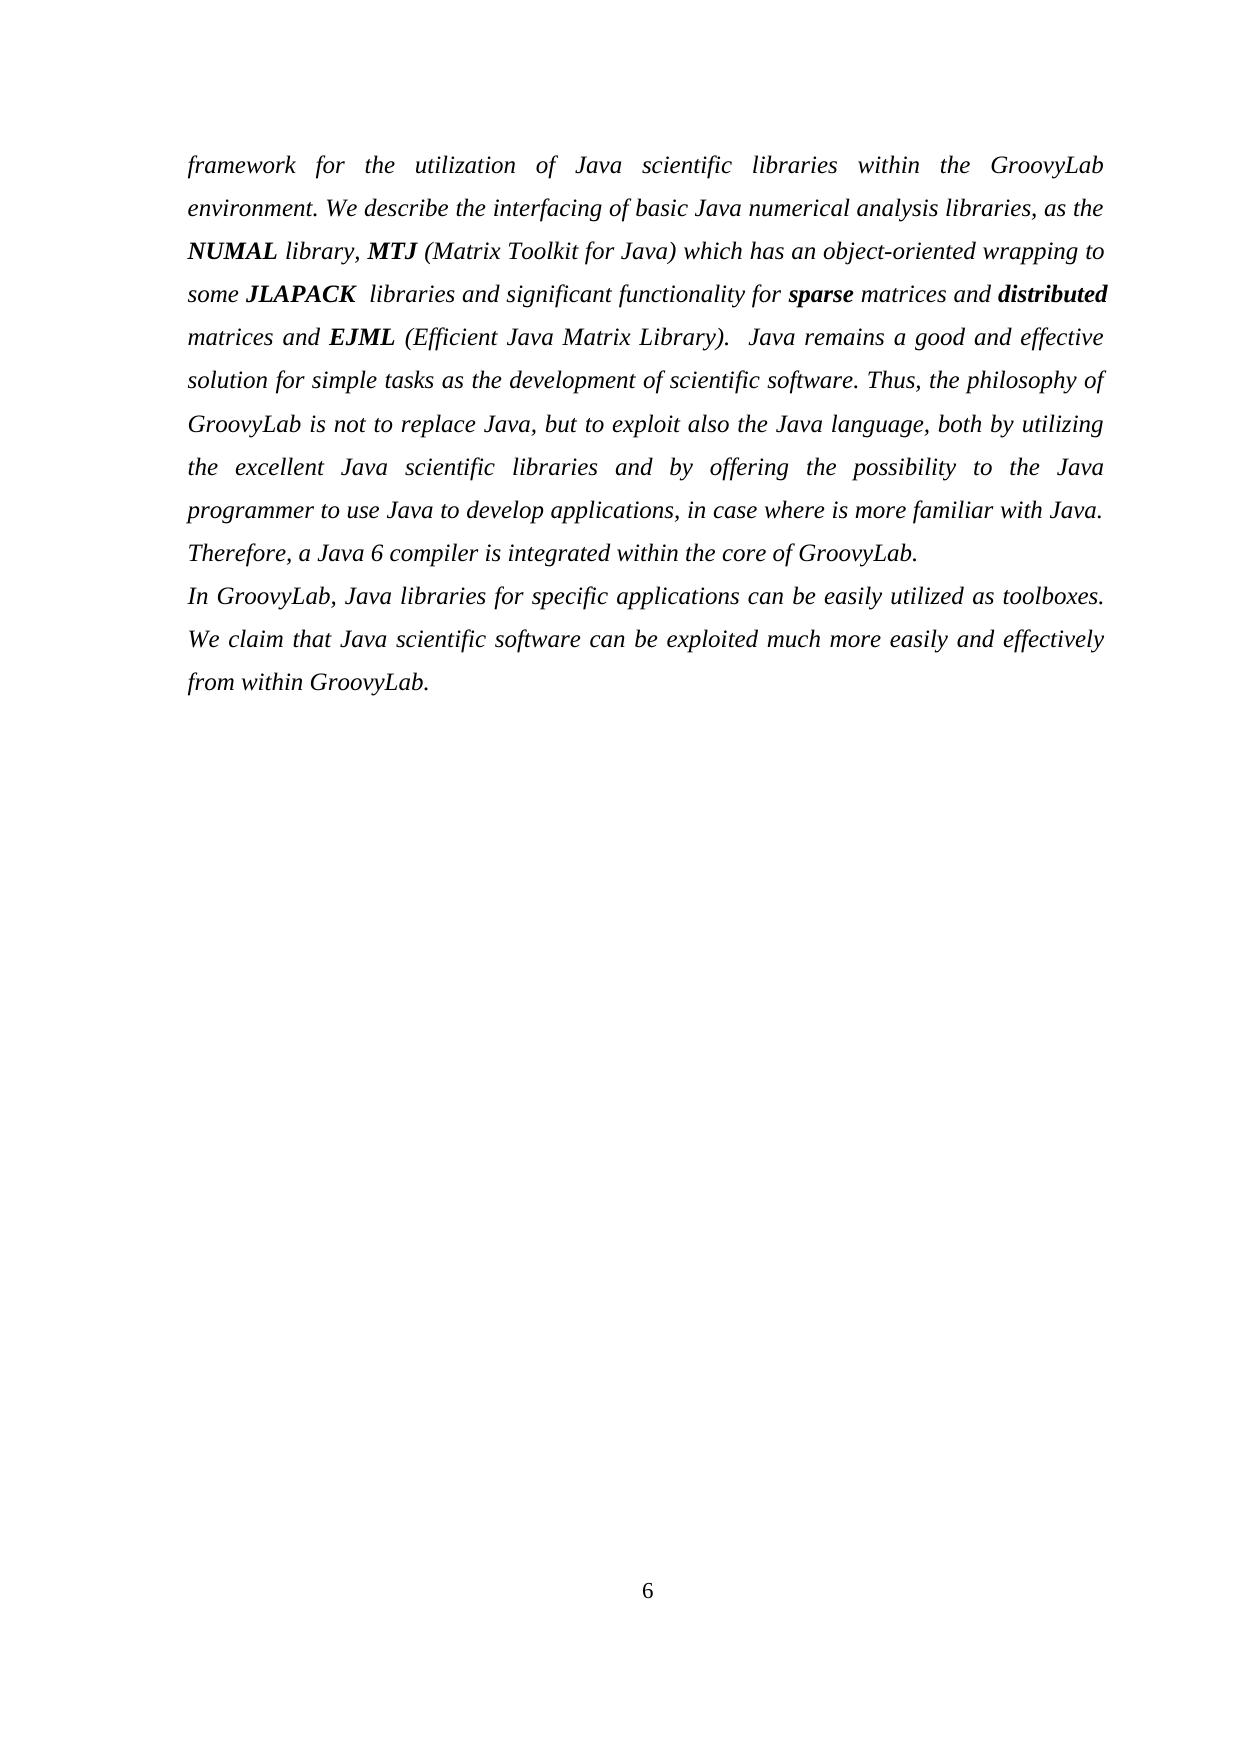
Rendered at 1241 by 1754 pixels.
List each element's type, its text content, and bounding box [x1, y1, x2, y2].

text In GroovyLab, Java libraries for specific applications can be easily utilized as toolboxes. We claim that Java scientific software can be exploited much more easily and effectively from within GroovyLab. [187, 581, 1108, 696]
text framework for the utilization of Java scientific libraries within the GroovyLab environment. We describe the interfacing of basic Java numerical analysis libraries, as the NUMAL library, MTJ (Matrix Toolkit for Java) which has an object-oriented wrapping to some JLAPACK libraries and significant functionality for sparse matrices and distributed matrices and EJML (Efficient Java Matrix Library). Java remains a good and effective solution for simple tasks as the development of scientific software. Thus, the philosophy of GroovyLab is not to replace Java, but to exploit also the Java language, both by utilizing the excellent Java scientific libraries and by offering the possibility to the Java programmer to use Java to develop applications, in case where is more familiar with Java. Therefore, a Java 6 compiler is integrated within the core of GroovyLab. [187, 150, 1108, 567]
